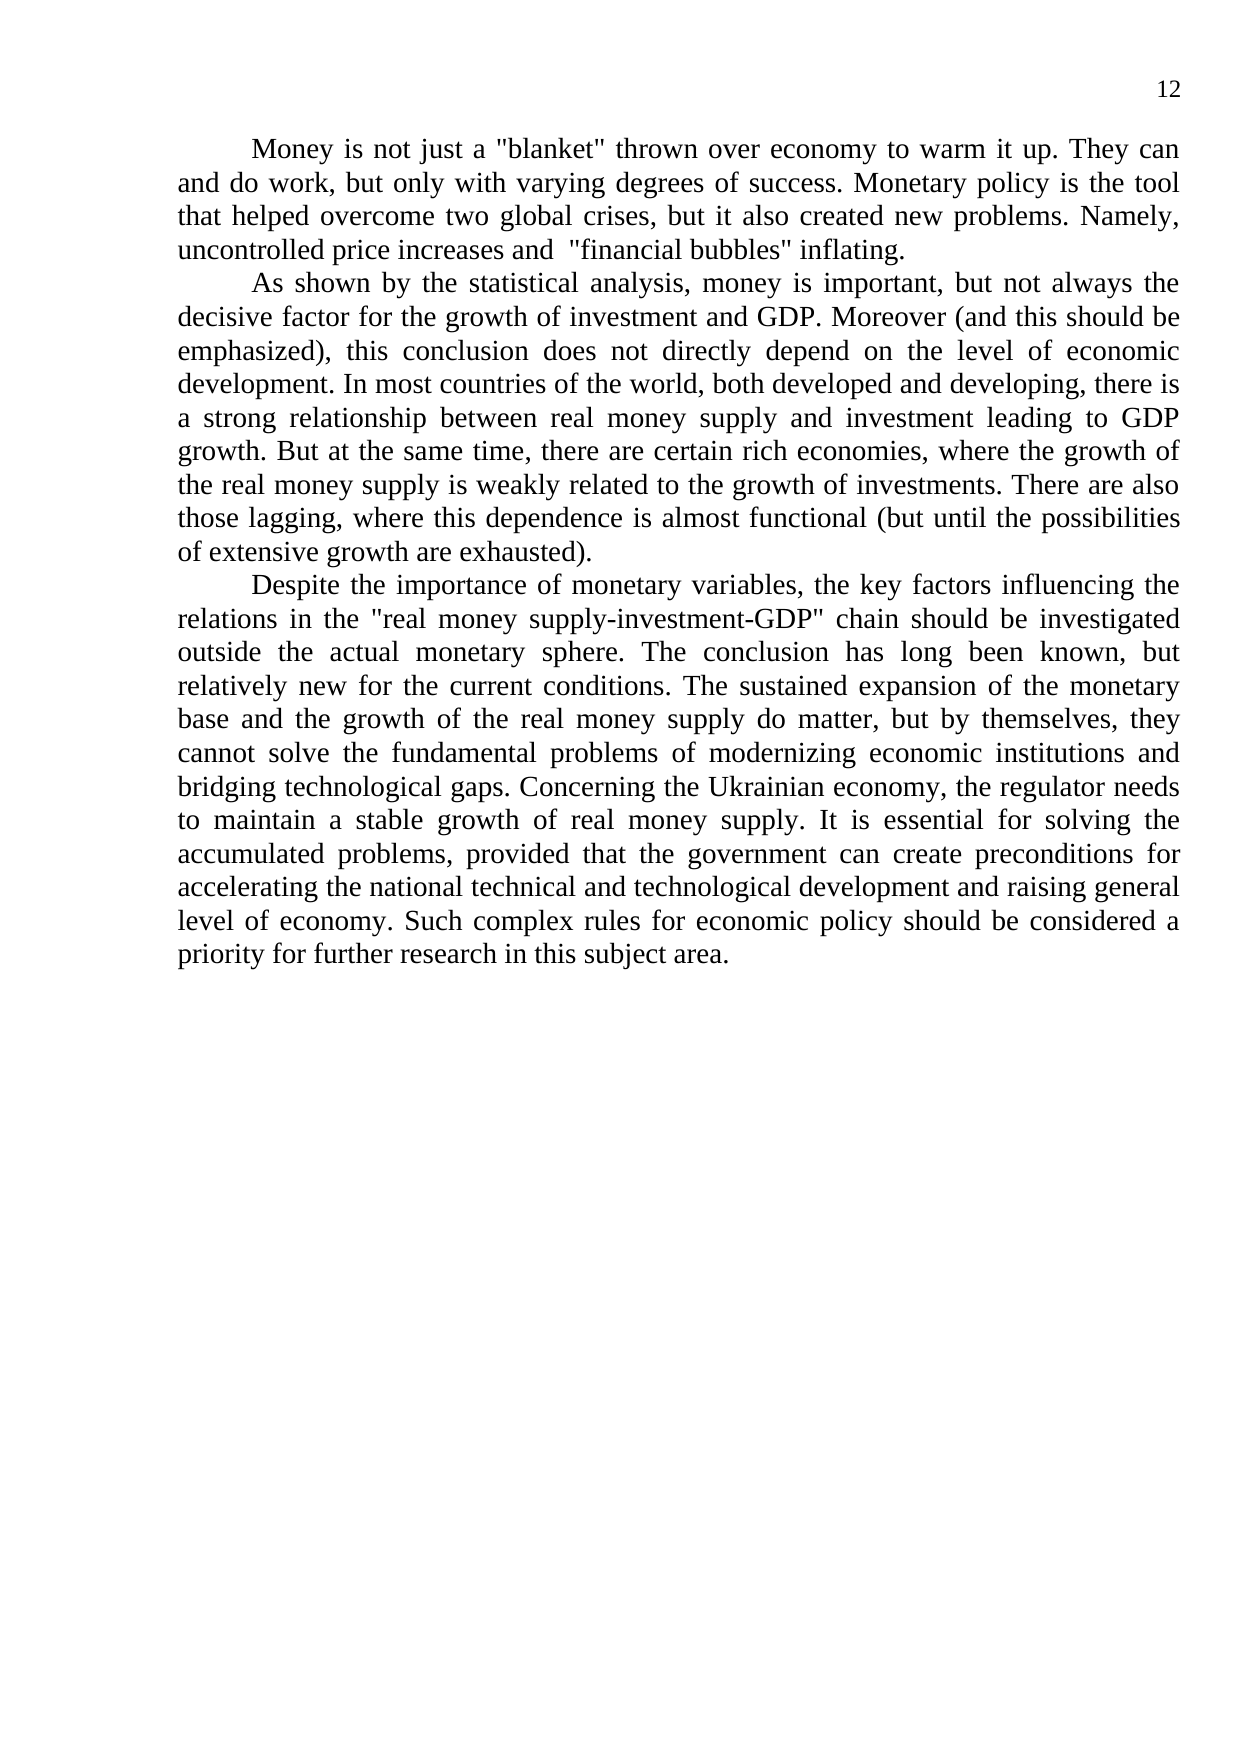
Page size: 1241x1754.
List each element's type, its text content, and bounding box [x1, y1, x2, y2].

text Money is not just a "blanket" thrown over economy to warm it up. They can and do work, but only with varying degrees of success. Monetary policy is the tool that helped overcome two global crises, but it also created new problems. Namely, uncontrolled price increases and "financial bubbles" inflating. [177, 131, 1181, 266]
text As shown by the statistical analysis, money is important, but not always the decisive factor for the growth of investment and GDP. Moreover (and this should be emphasized), this conclusion does not directly depend on the level of economic development. In most countries of the world, both developed and developing, there is a strong relationship between real money supply and investment leading to GDP growth. But at the same time, there are certain rich economies, where the growth of the real money supply is weakly related to the growth of investments. There are also those lagging, where this dependence is almost functional (but until the possibilities of extensive growth are exhausted). [177, 266, 1181, 567]
text Despite the importance of monetary variables, the key factors influencing the relations in the "real money supply-investment-GDP" chain should be investigated outside the actual monetary sphere. The conclusion has long been known, but relatively new for the current conditions. The sustained expansion of the monetary base and the growth of the real money supply do matter, but by themselves, they cannot solve the fundamental problems of modernizing economic institutions and bridging technological gaps. Concerning the Ukrainian economy, the regulator needs to maintain a stable growth of real money supply. It is essential for solving the accumulated problems, provided that the government can create preconditions for accelerating the national technical and technological development and raising general level of economy. Such complex rules for economic policy should be considered a priority for further research in this subject area. [177, 567, 1181, 970]
